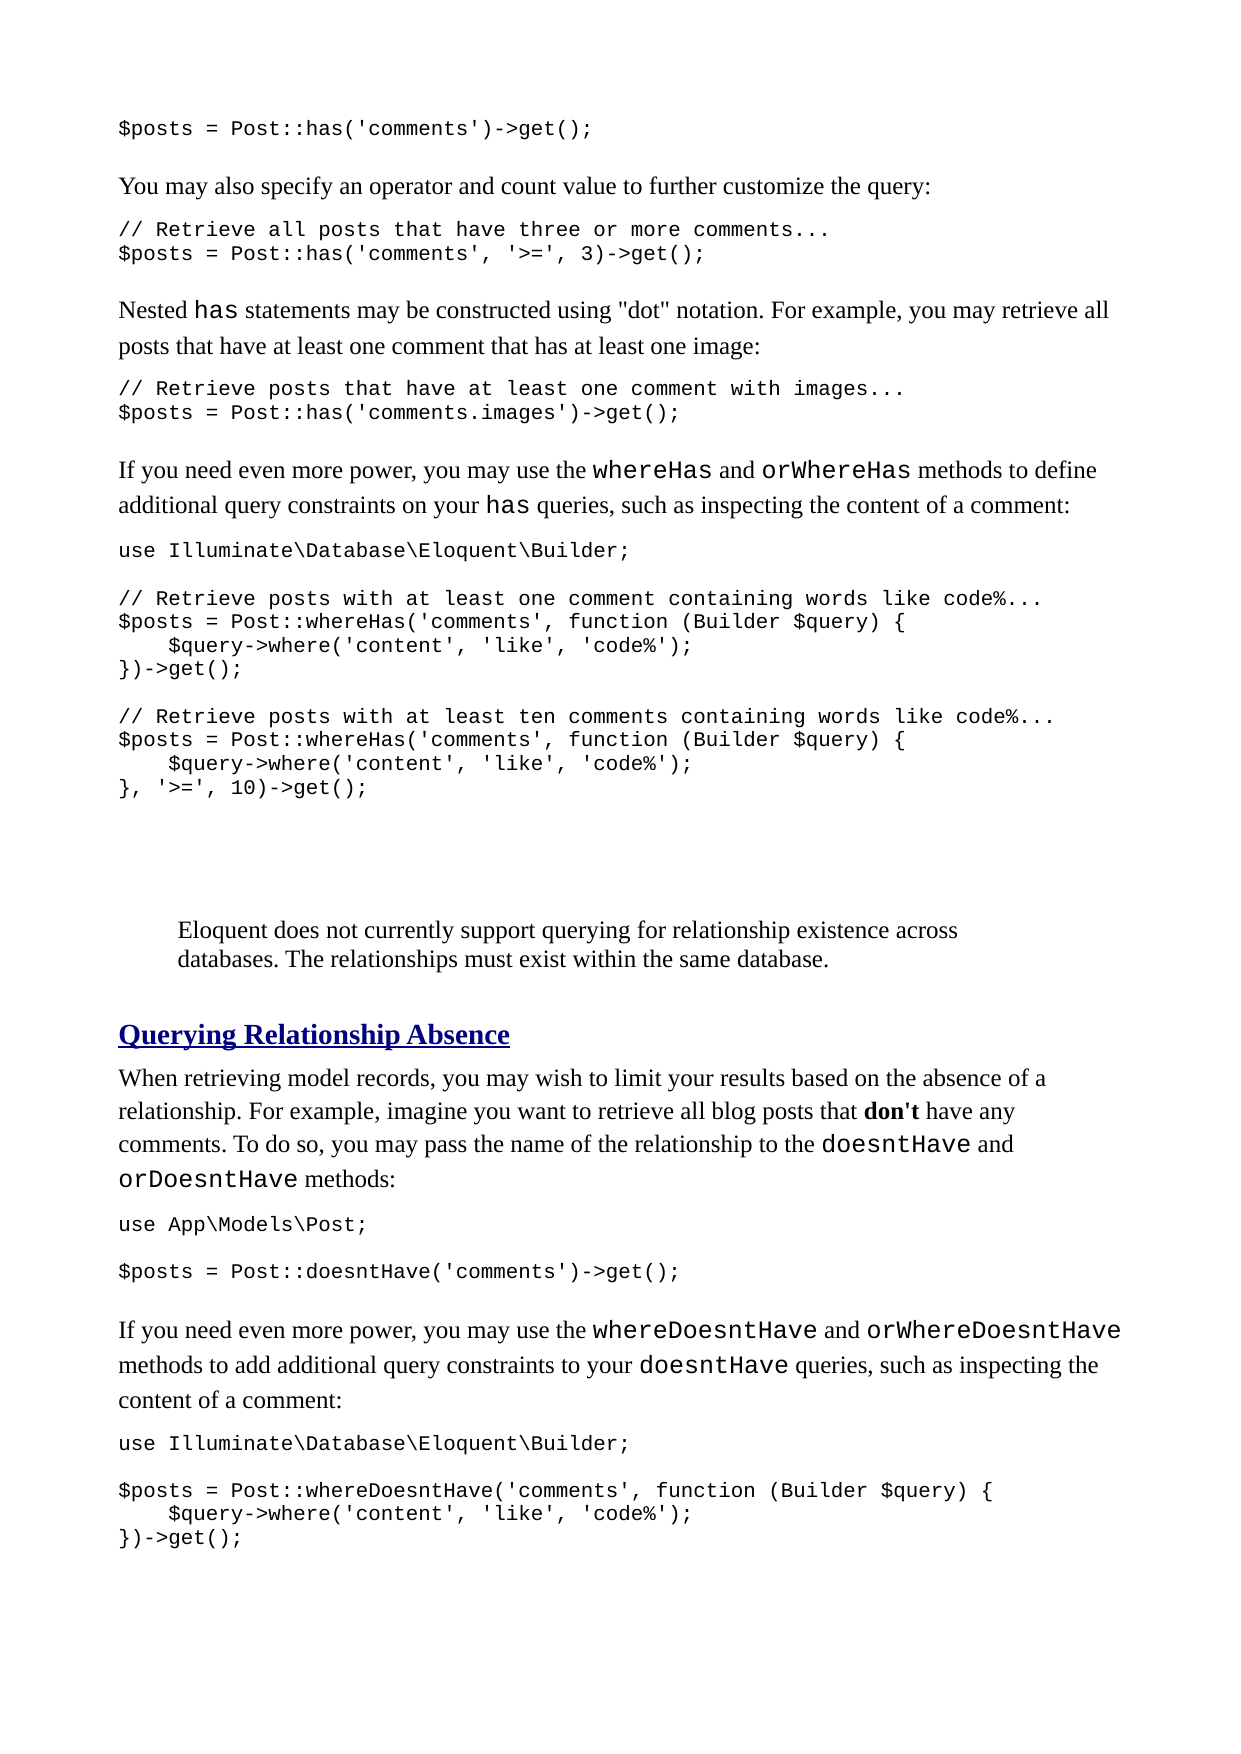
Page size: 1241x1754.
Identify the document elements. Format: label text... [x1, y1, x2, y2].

text $query->where('content', 'like', 'code%'); [118, 635, 1122, 658]
text // Retrieve all posts that have three or more comments... [118, 219, 1122, 242]
text // Retrieve posts with at least one comment containing words like code%... [118, 587, 1122, 611]
text When retrieving model records, you may wish to limit your results based on the absence of a relationship. For example, imagine you want to retrieve all blog posts that don't have any comments. To do so, you may pass the name of the relationship to the doesntHave and orDoesntHave methods: [118, 1063, 1122, 1195]
text If you need even more power, you may use the whereHas and orWhereHas methods to define additional query constraints on your has queries, such as inspecting the content of a comment: [118, 455, 1122, 521]
text $posts = Post::has('comments')->get(); [118, 118, 1122, 142]
text You may also specify an operator and count value to further customize the query: [118, 171, 1122, 200]
text $query->where('content', 'like', 'code%'); [118, 753, 1122, 777]
text // Retrieve posts with at least ten comments containing words like code%... [118, 706, 1122, 729]
text $posts = Post::has('comments.images')->get(); [118, 402, 1122, 426]
text $posts = Post::whereHas('comments', function (Builder $query) { [118, 611, 1122, 635]
text $posts = Post::whereHas('comments', function (Builder $query) { [118, 729, 1122, 753]
text use Illuminate\Database\Eloquent\Builder; [118, 1432, 1122, 1456]
text If you need even more power, you may use the whereDoesntHave and orWhereDoesntHave methods to add additional query constraints to your doesntHave queries, such as inspecting the content of a comment: [118, 1315, 1122, 1414]
text $posts = Post::has('comments', '>=', 3)->get(); [118, 242, 1122, 266]
text })->get(); [118, 1527, 1122, 1551]
text use App\Models\Post; [118, 1214, 1122, 1238]
text Nested has statements may be constructed using "dot" notation. For example, you may retrieve all posts that have at least one comment that has at least one image: [118, 296, 1122, 359]
text // Retrieve posts that have at least one comment with images... [118, 378, 1122, 402]
text $posts = Post::doesntHave('comments')->get(); [118, 1262, 1122, 1285]
text })->get(); [118, 658, 1122, 682]
text use Illuminate\Database\Eloquent\Builder; [118, 540, 1122, 564]
subtitle Querying Relationship Absence [118, 1017, 1122, 1051]
text $posts = Post::whereDoesntHave('comments', function (Builder $query) { [118, 1480, 1122, 1503]
text Eloquent does not currently support querying for relationship existence across databases. The relationships must exist within the same database. [177, 916, 1063, 973]
text $query->where('content', 'like', 'code%'); [118, 1503, 1122, 1527]
text }, '>=', 10)->get(); [118, 777, 1122, 800]
